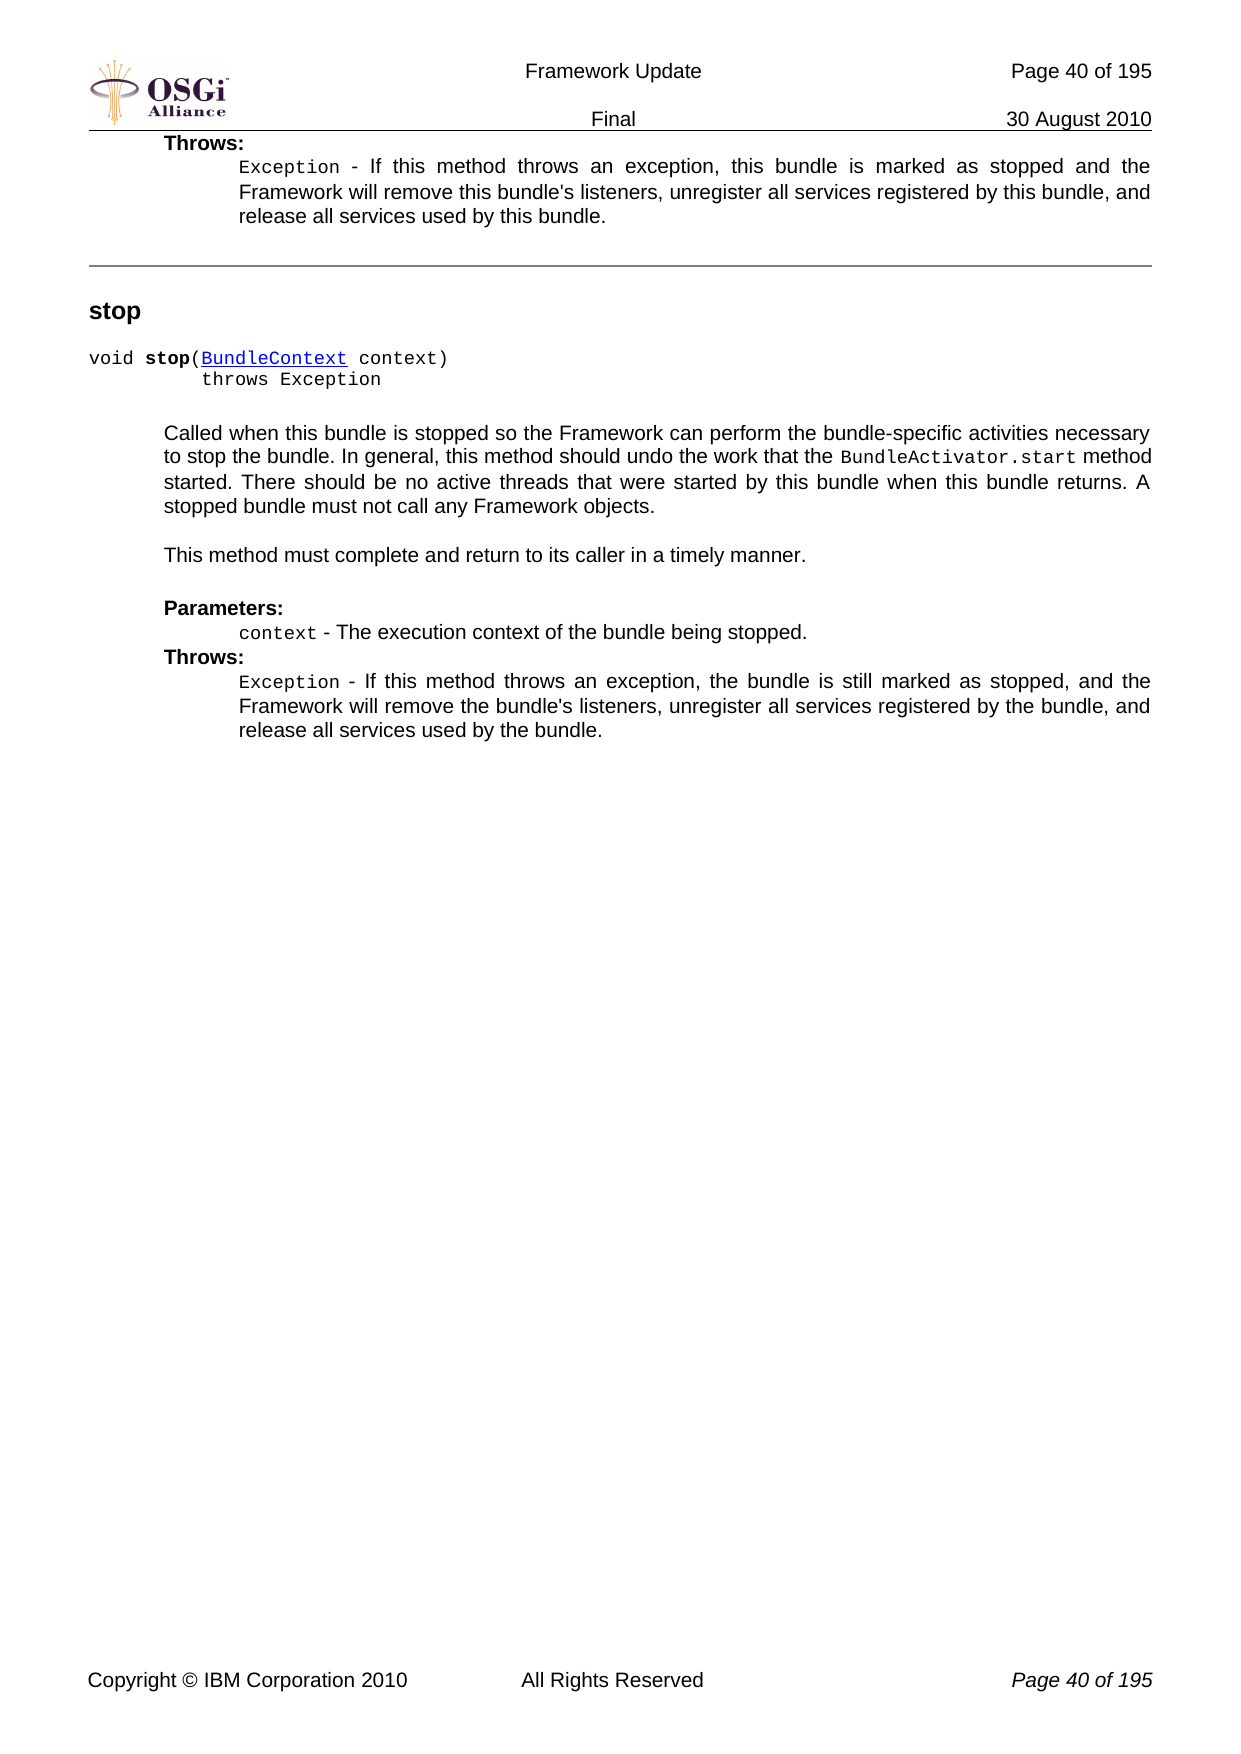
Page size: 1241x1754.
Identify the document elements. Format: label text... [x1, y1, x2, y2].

text Exception - If this method throws an exception, the bundle is still marked as stopped, and the Framework will remove the bundle's listeners, unregister all services registered by the bundle, and release all services used by the bundle. [238, 669, 1152, 742]
text context - The execution context of the bundle being stopped. [238, 619, 1152, 645]
picture [90, 60, 230, 125]
text Exception - If this method throws an exception, this bundle is marked as stopped and the Framework will remove this bundle's listeners, unregister all services registered by this bundle, and release all services used by this bundle. [238, 154, 1152, 227]
text This method must complete and return to its caller in a timely manner. [163, 542, 1152, 566]
text Called when this bundle is stopped so the Framework can perform the bundle-specific activities necessary to stop the bundle. In general, this method should undo the work that the BundleActivator.start method started. There should be no active threads that were started by this bundle when this bundle returns. A stopped bundle must not call any Framework objects. [163, 420, 1152, 517]
text Parameters: [163, 596, 1152, 619]
subtitle stop [88, 296, 1152, 324]
text Throws: [163, 131, 1152, 154]
text Throws: [163, 645, 1152, 669]
text void stop(BundleContext context) throws Exception [88, 349, 1152, 391]
